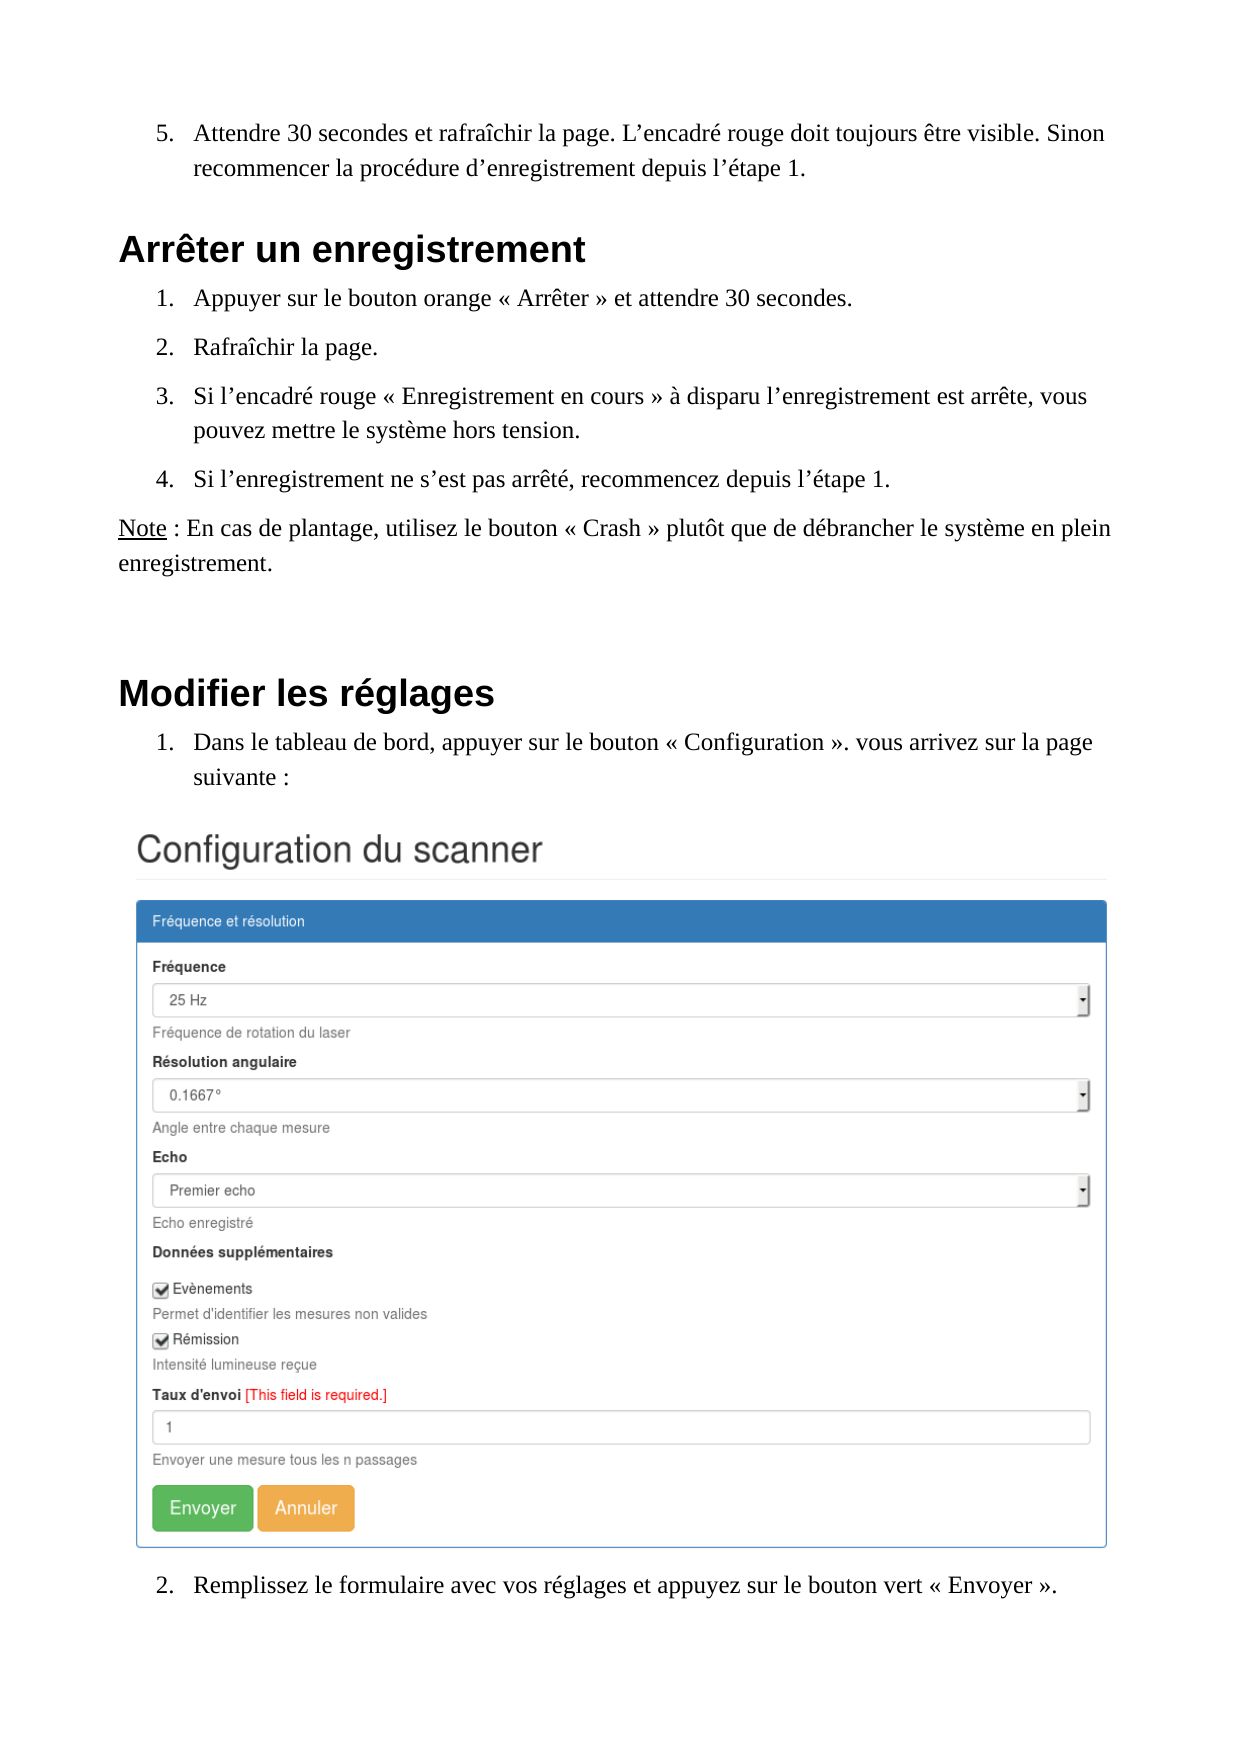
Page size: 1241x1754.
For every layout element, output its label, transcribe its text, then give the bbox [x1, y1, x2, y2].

list Attendre 30 secondes et rafraîchir la page. L’encadré rouge doit toujours être visible. Sinon recommencer la procédure d’enregistrement depuis l’étape 1. [156, 118, 1122, 181]
list Remplissez le formulaire avec vos réglages et appuyez sur le bouton vert « Envoyer ». [156, 1565, 1122, 1599]
picture [118, 810, 1123, 1565]
list Rafraîchir la page. [156, 332, 1122, 361]
list Appuyer sur le bouton orange « Arrêter » et attendre 30 secondes. [156, 283, 1122, 312]
subtitle Arrêter un enregistrement [118, 227, 1122, 270]
text Note : En cas de plantage, utilisez le bouton « Crash » plutôt que de débrancher le système en plein enregistrement. [118, 513, 1122, 577]
subtitle Modifier les réglages [118, 671, 1122, 715]
list Si l’enregistrement ne s’est pas arrêté, recommencez depuis l’étape 1. [156, 464, 1122, 493]
list Si l’encadré rouge « Enregistrement en cours » à disparu l’enregistrement est arrête, vous pouvez mettre le système hors tension. [156, 381, 1122, 444]
list Dans le tableau de bord, appuyer sur le bouton « Configuration ». vous arrivez sur la page suivante : [156, 727, 1122, 791]
